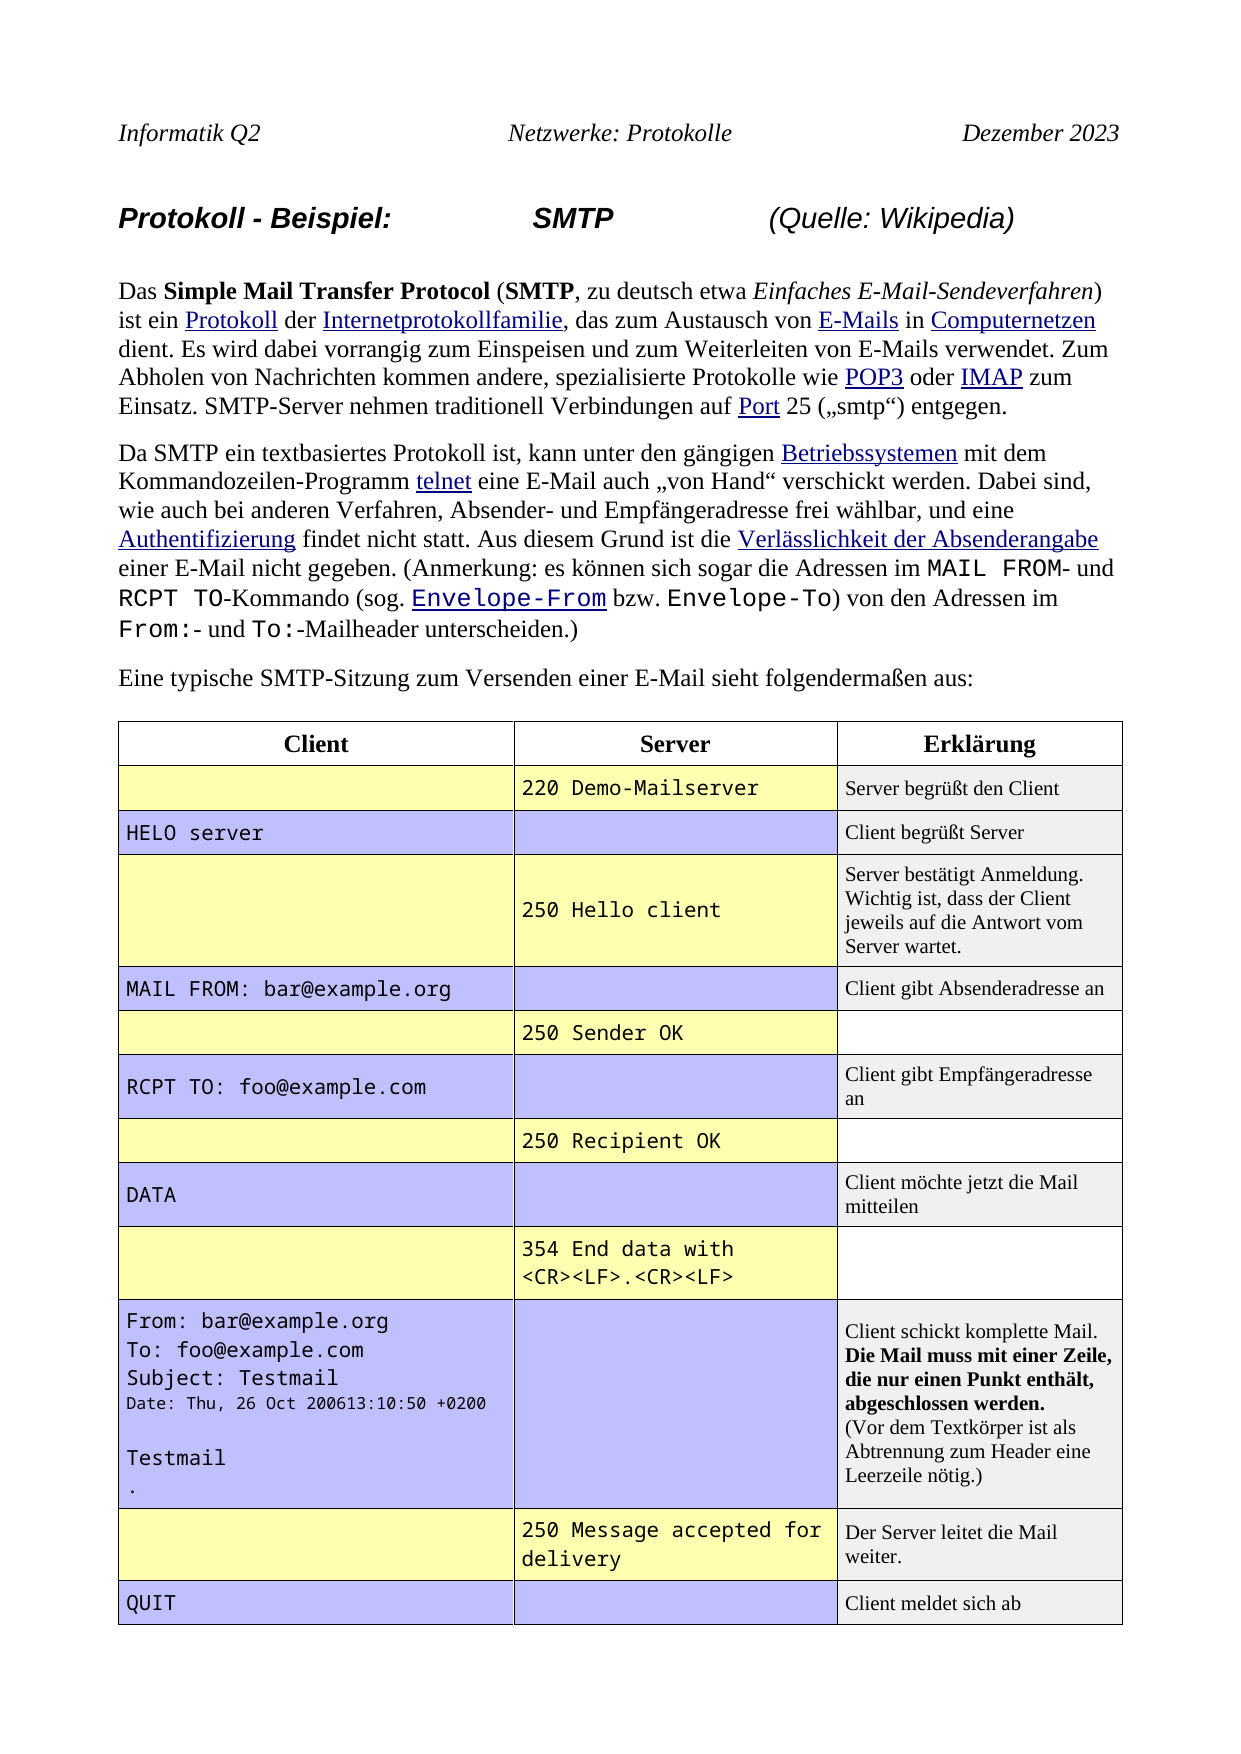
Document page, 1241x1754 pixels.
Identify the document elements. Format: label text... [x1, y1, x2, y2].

table_cell [838, 1011, 1122, 1054]
table_cell 220 Demo-Mailserver [515, 766, 837, 810]
table_cell 250 Hello client [515, 855, 837, 966]
table_cell Server bestätigt Anmeldung. Wichtig ist, dass der Client jeweils auf die Antwort vom Server wartet. [838, 855, 1122, 966]
table_cell 250 Message accepted for delivery [515, 1509, 837, 1580]
table_cell Client möchte jetzt die Mail mitteilen [838, 1163, 1122, 1226]
table_cell 354 End data with <CR><LF>.<CR><LF> [515, 1227, 837, 1299]
table_cell QUIT [119, 1581, 513, 1624]
table_header Client [119, 722, 513, 765]
text Eine typische SMTP-Sitzung zum Versenden einer E-Mail sieht folgendermaßen aus: [118, 663, 1122, 692]
table_cell [515, 1163, 837, 1226]
subtitle Protokoll - Beispiel: SMTP (Quelle: Wikipedia) [118, 201, 1122, 235]
table_cell From: bar@example.org To: foo@example.com Subject: Testmail Date: Thu, 26 Oct 200613:10:50 +0200 Testmail . [119, 1300, 513, 1508]
table_cell [119, 1119, 513, 1162]
table_cell [119, 766, 513, 810]
table_cell [838, 1119, 1122, 1162]
table_cell 250 Recipient OK [515, 1119, 837, 1162]
table_cell Client gibt Absenderadresse an [838, 967, 1122, 1010]
table_cell Client gibt Empfängeradresse an [838, 1055, 1122, 1118]
table_cell [119, 855, 513, 966]
table_cell Client begrüßt Server [838, 811, 1122, 854]
table_header Server [515, 722, 837, 765]
table_cell 250 Sender OK [515, 1011, 837, 1054]
table_cell [515, 1055, 837, 1118]
table_cell [515, 811, 837, 854]
table_cell Server begrüßt den Client [838, 766, 1122, 810]
text Da SMTP ein textbasiertes Protokoll ist, kann unter den gängigen Betriebssystemen mit dem Kommandozeilen-Programm telnet eine E-Mail auch „von Hand“ verschickt werden. Dabei sind, wie auch bei anderen Verfahren, Absender- und Empfängeradresse frei wählbar, und eine Authentifizierung findet nicht statt. Aus diesem Grund ist die Verlässlichkeit der Absenderangabe einer E-Mail nicht gegeben. (Anmerkung: es können sich sogar die Adressen im MAIL FROM- und RCPT TO-Kommando (sog. Envelope-From bzw. Envelope-To) von den Adressen im From:- und To:-Mailheader unterscheiden.) [118, 438, 1122, 645]
table_cell [119, 1227, 513, 1299]
table_cell [515, 967, 837, 1010]
table_cell HELO server [119, 811, 513, 854]
table_cell RCPT TO: foo@example.com [119, 1055, 513, 1118]
table_cell Der Server leitet die Mail weiter. [838, 1509, 1122, 1580]
table_cell MAIL FROM: bar@example.org [119, 967, 513, 1010]
table_cell [515, 1581, 837, 1624]
table_cell Client meldet sich ab [838, 1581, 1122, 1624]
table_cell Client schickt komplette Mail. Die Mail muss mit einer Zeile, die nur einen Punkt enthält, abgeschlossen werden. (Vor dem Textkörper ist als Abtrennung zum Header eine Leerzeile nötig.) [838, 1300, 1122, 1508]
table_cell [515, 1300, 837, 1508]
table_header Erklärung [838, 722, 1122, 765]
table_cell [119, 1011, 513, 1054]
table_cell [119, 1509, 513, 1580]
text Das Simple Mail Transfer Protocol (SMTP, zu deutsch etwa Einfaches E-Mail-Sendeverfahren) ist ein Protokoll der Internetprotokollfamilie, das zum Austausch von E-Mails in Computernetzen dient. Es wird dabei vorrangig zum Einspeisen und zum Weiterleiten von E-Mails verwendet. Zum Abholen von Nachrichten kommen andere, spezialisierte Protokolle wie POP3 oder IMAP zum Einsatz. SMTP-Server nehmen traditionell Verbindungen auf Port 25 („smtp“) entgegen. [118, 247, 1122, 420]
table_cell DATA [119, 1163, 513, 1226]
table_cell [838, 1227, 1122, 1299]
